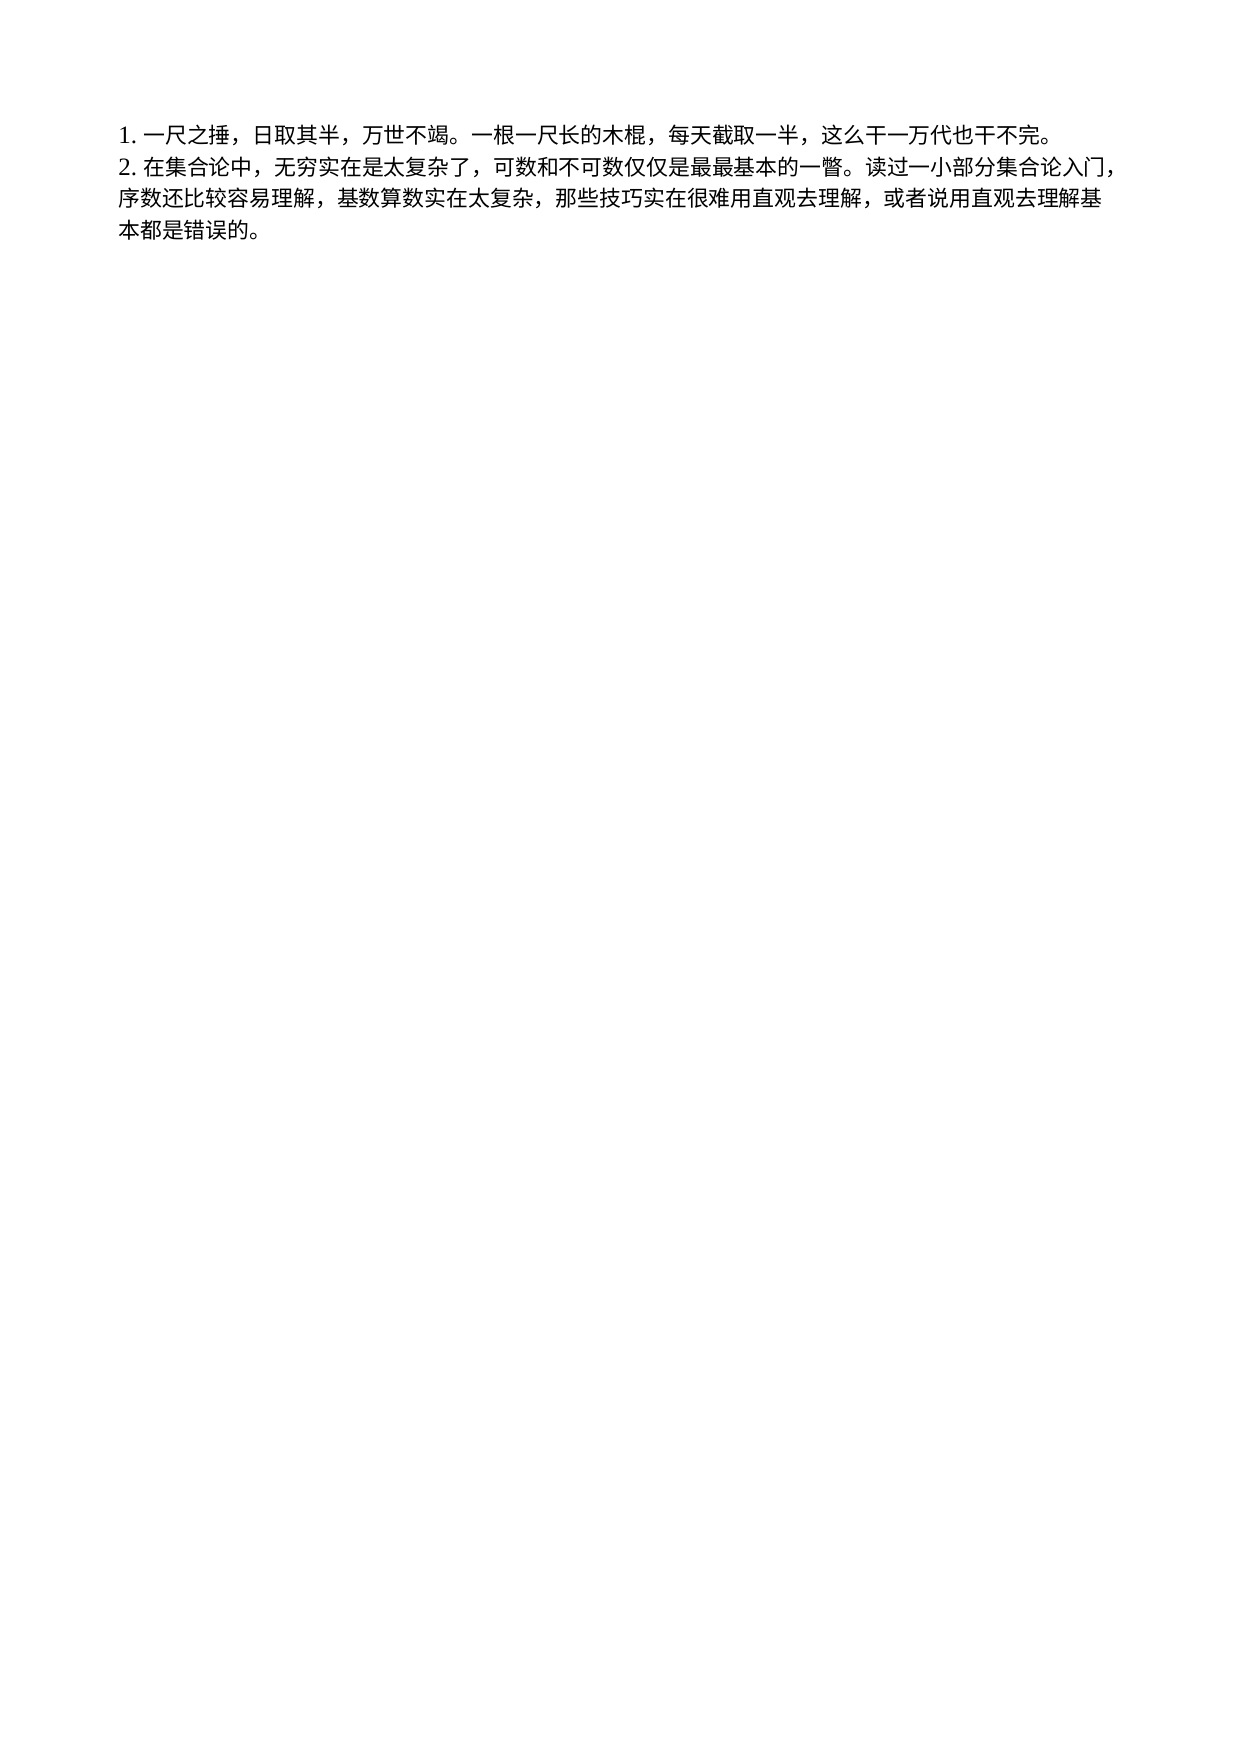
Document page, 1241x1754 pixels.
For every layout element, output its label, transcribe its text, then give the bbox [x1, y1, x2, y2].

text 1. 一尺之捶，日取其半，万世不竭。一根一尺长的木棍，每天截取一半，这么干一万代也干不完。 [118, 118, 1122, 150]
text 2. 在集合论中，无穷实在是太复杂了，可数和不可数仅仅是最最基本的一瞥。读过一小部分集合论入门，序数还比较容易理解，基数算数实在太复杂，那些技巧实在很难用直观去理解，或者说用直观去理解基本都是错误的。 [118, 150, 1122, 245]
